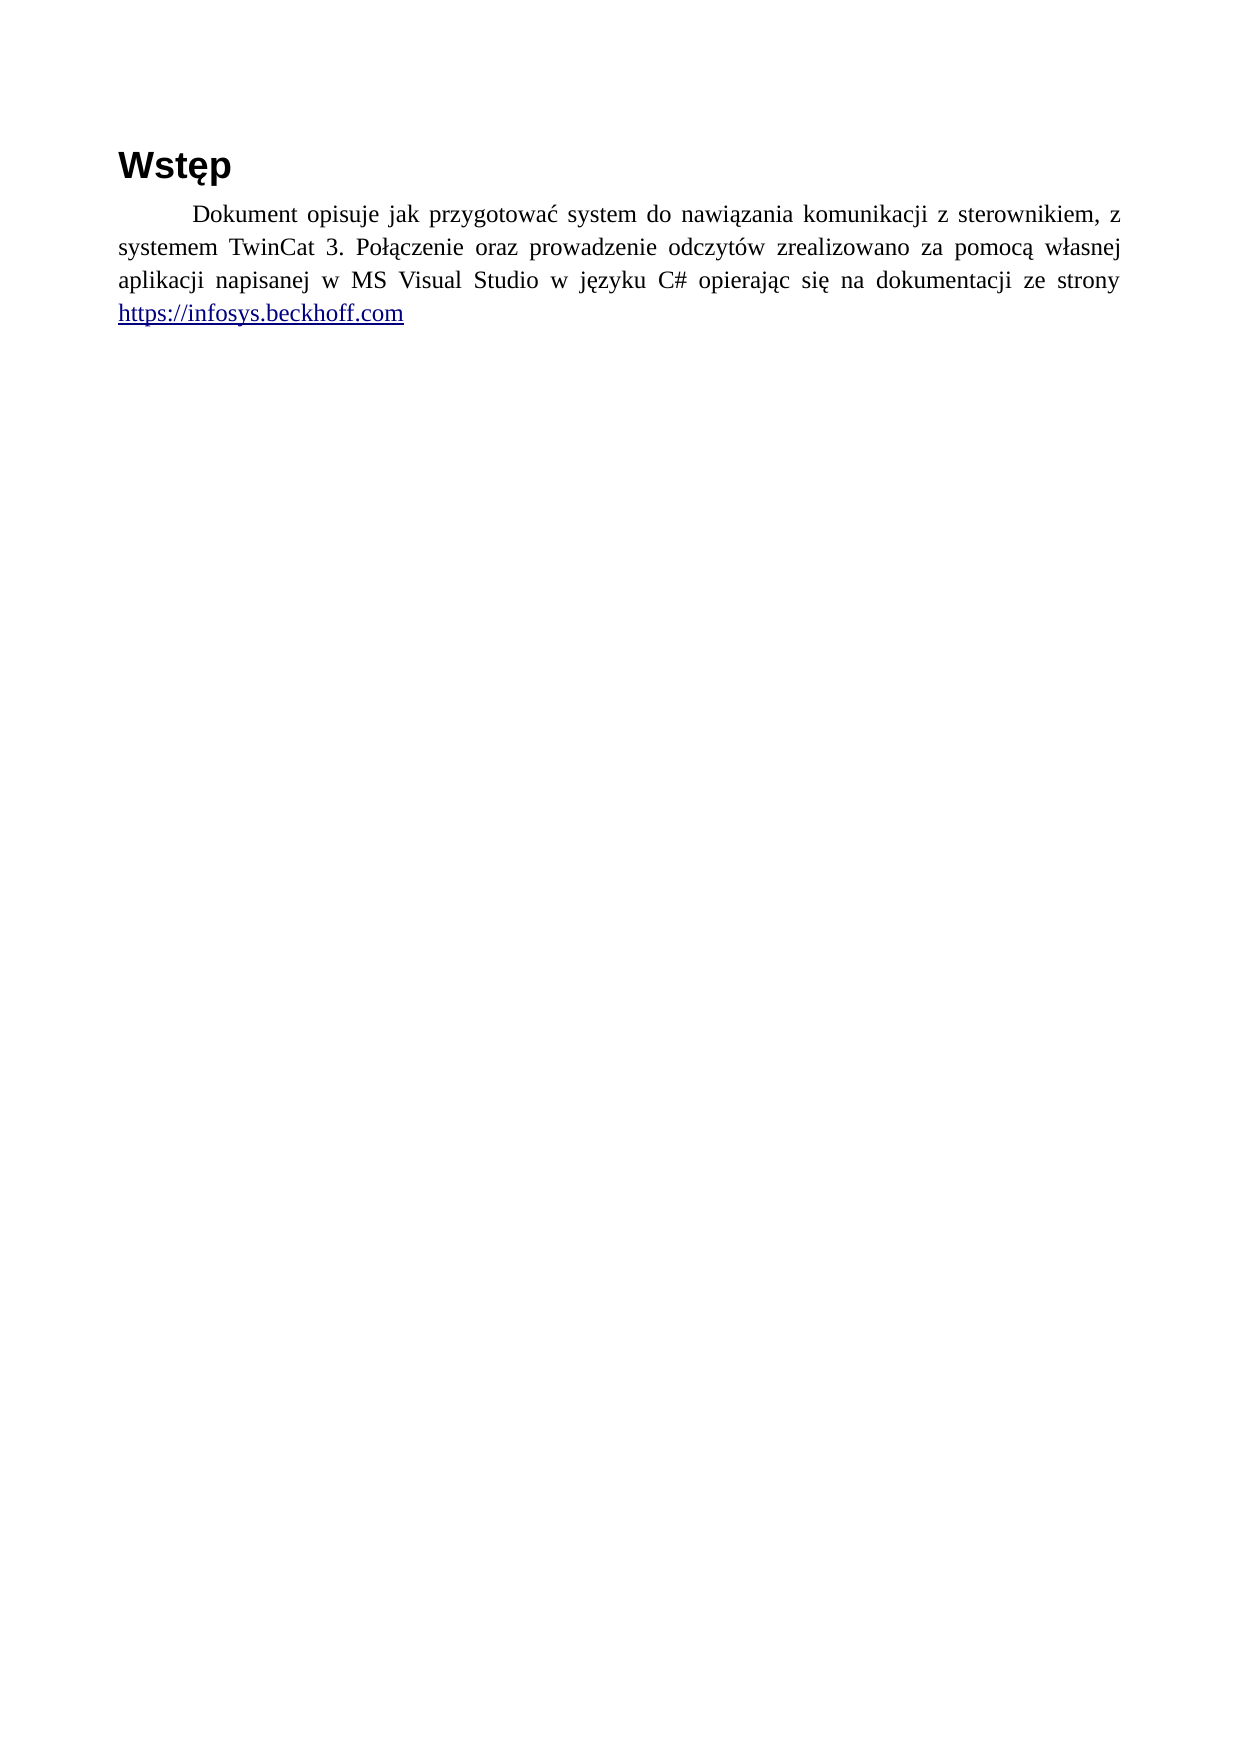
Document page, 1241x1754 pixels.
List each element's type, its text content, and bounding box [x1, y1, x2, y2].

text Dokument opisuje jak przygotować system do nawiązania komunikacji z sterownikiem, z systemem TwinCat 3. Połączenie oraz prowadzenie odczytów zrealizowano za pomocą własnej aplikacji napisanej w MS Visual Studio w języku C# opierając się na dokumentacji ze strony https://infosys.beckhoff.com [118, 199, 1122, 327]
subtitle Wstęp [118, 143, 1122, 187]
